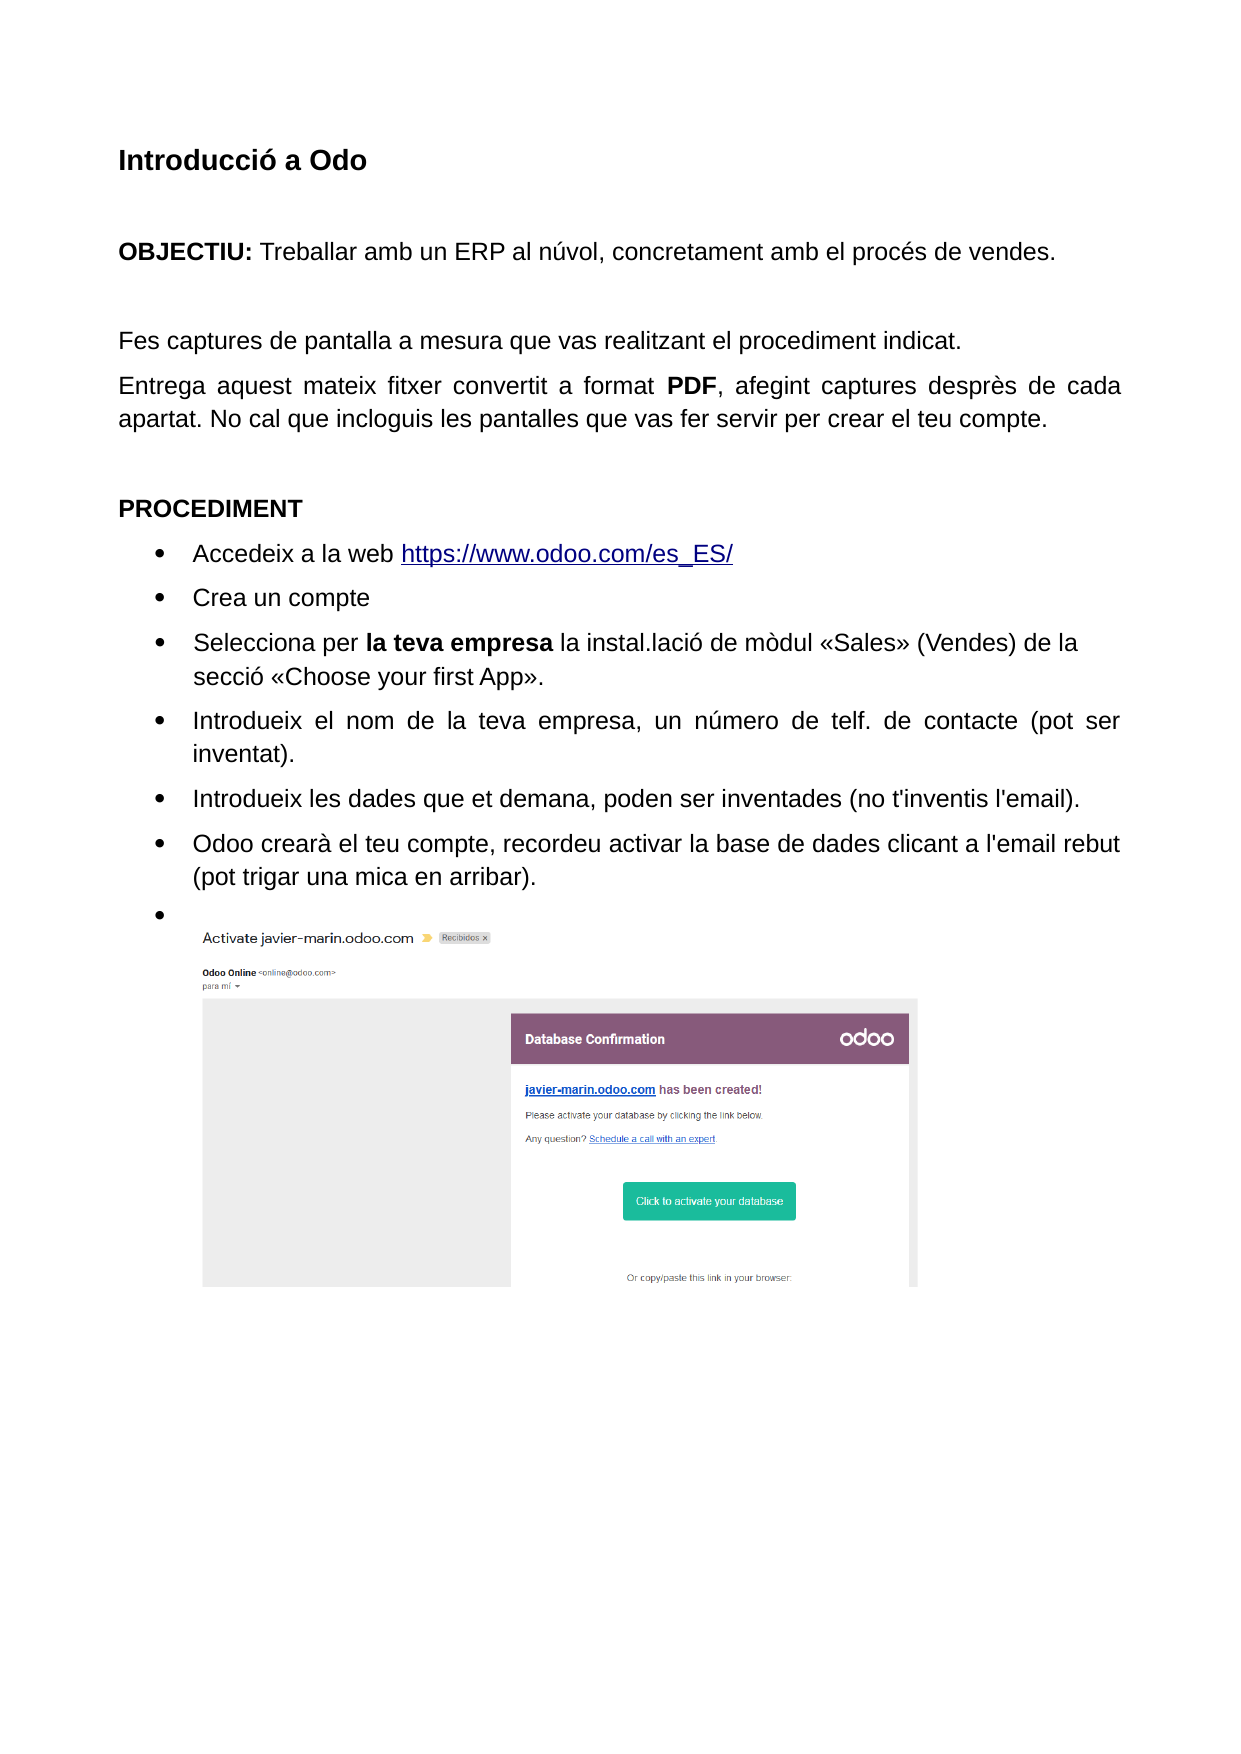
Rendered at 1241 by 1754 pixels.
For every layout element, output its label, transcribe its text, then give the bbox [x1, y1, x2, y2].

list Accedeix a la web https://www.odoo.com/es_ES/ [155, 538, 1122, 567]
text OBJECTIU: Treballar amb un ERP al núvol, concretament amb el procés de vendes. [118, 237, 1122, 266]
subtitle Introducció a Odo [118, 143, 1122, 177]
text PROCEDIMENT [118, 494, 1122, 522]
list Crea un compte [155, 583, 1122, 612]
list Introdueix el nom de la teva empresa, un número de telf. de contacte (pot ser inventat). [155, 706, 1122, 768]
list Selecciona per la teva empresa la instal.lació de mòdul «Sales» (Vendes) de la secció «Choose your first App». [156, 628, 1122, 690]
text Fes captures de pantalla a mesura que vas realitzant el procediment indicat. [118, 326, 1122, 355]
text Entrega aquest mateix fitxer convertit a format PDF, afegint captures desprès de cada apartat. No cal que incloguis les pantalles que vas fer servir per crear el teu compte. [118, 371, 1122, 433]
list Odoo crearà el teu compte, recordeu activar la base de dades clicant a l'email rebut (pot trigar una mica en arribar). [155, 829, 1122, 891]
list Introdueix les dades que et demana, poden ser inventades (no t'inventis l'email). [155, 784, 1122, 813]
